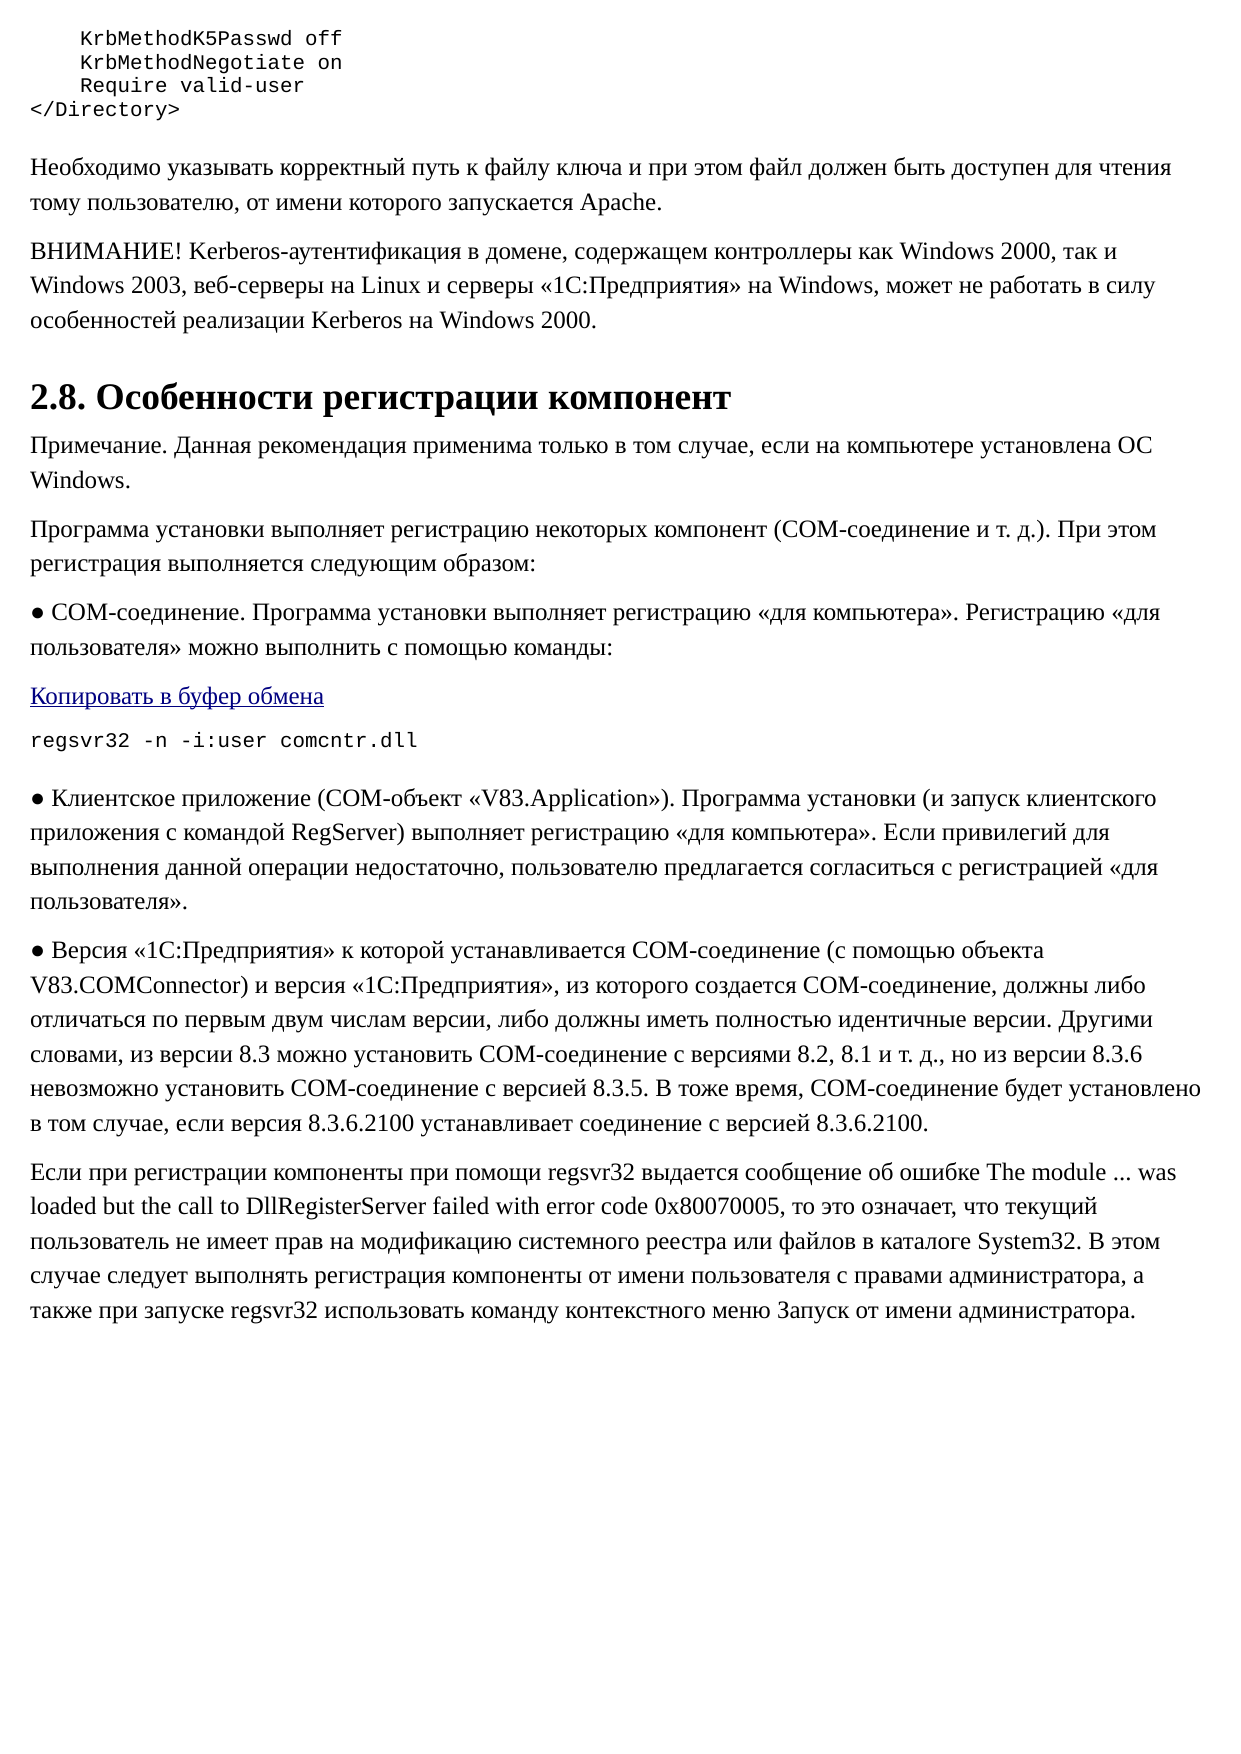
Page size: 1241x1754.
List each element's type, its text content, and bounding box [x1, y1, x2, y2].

text Если при регистрации компоненты при помощи regsvr32 выдается сообщение об ошибке The module ... was loaded but the call to DllRegisterServer failed with error code 0x80070005, то это означает, что текущий пользователь не имеет прав на модификацию системного реестра или файлов в каталоге System32. В этом случае следует выполнять регистрация компоненты от имени пользователя с правами администратора, а также при запуске regsvr32 использовать команду контекстного меню Запуск от имени администратора. [30, 1157, 1211, 1324]
text KrbMethodNegotiate on [30, 52, 1211, 75]
text ● Версия «1С:Предприятия» к которой устанавливается COM-соединение (с помощью объекта V83.COMConnector) и версия «1С:Предприятия», из которого создается COM-соединение, должны либо отличаться по первым двум числам версии, либо должны иметь полностью идентичные версии. Другими словами, из версии 8.3 можно установить COM-соединение с версиями 8.2, 8.1 и т. д., но из версии 8.3.6 невозможно установить COM-соединение с версией 8.3.5. В тоже время, COM-соединение будет установлено в том случае, если версия 8.3.6.2100 устанавливает соединение с версией 8.3.6.2100. [30, 936, 1211, 1137]
text Необходимо указывать корректный путь к файлу ключа и при этом файл должен быть доступен для чтения тому пользователю, от имени которого запускается Apache. [30, 152, 1211, 215]
text ● Клиентское приложение (COM-объект «V83.Application»). Программа установки (и запуск клиентского приложения с командой RegServer) выполняет регистрацию «для компьютера». Если привилегий для выполнения данной операции недостаточно, пользователю предлагается согласиться с регистрацией «для пользователя». [30, 783, 1211, 915]
text </Directory> [30, 99, 1211, 123]
text ВНИМАНИЕ! Kerberos-аутентификация в домене, содержащем контроллеры как Windows 2000, так и Windows 2003, веб-серверы на Linux и серверы «1С:Предприятия» на Windows, может не работать в силу особенностей реализации Kerberos на Windows 2000. [30, 236, 1211, 333]
text regsvr32 -n -i:user comcntr.dll [30, 730, 1211, 753]
subtitle 2.8. Особенности регистрации компонент [30, 374, 1211, 418]
text KrbMethodK5Passwd off [30, 28, 1211, 52]
text Примечание. Данная рекомендация применима только в том случае, если на компьютере установлена ОС Windows. [30, 430, 1211, 493]
text Программа установки выполняет регистрацию некоторых компонент (COM-соединение и т. д.). При этом регистрация выполняется следующим образом: [30, 514, 1211, 577]
text Require valid-user [30, 75, 1211, 99]
text ● COM-соединение. Программа установки выполняет регистрацию «для компьютера». Регистрацию «для пользователя» можно выполнить с помощью команды: [30, 597, 1211, 661]
text Копировать в буфер обмена [30, 681, 1211, 709]
